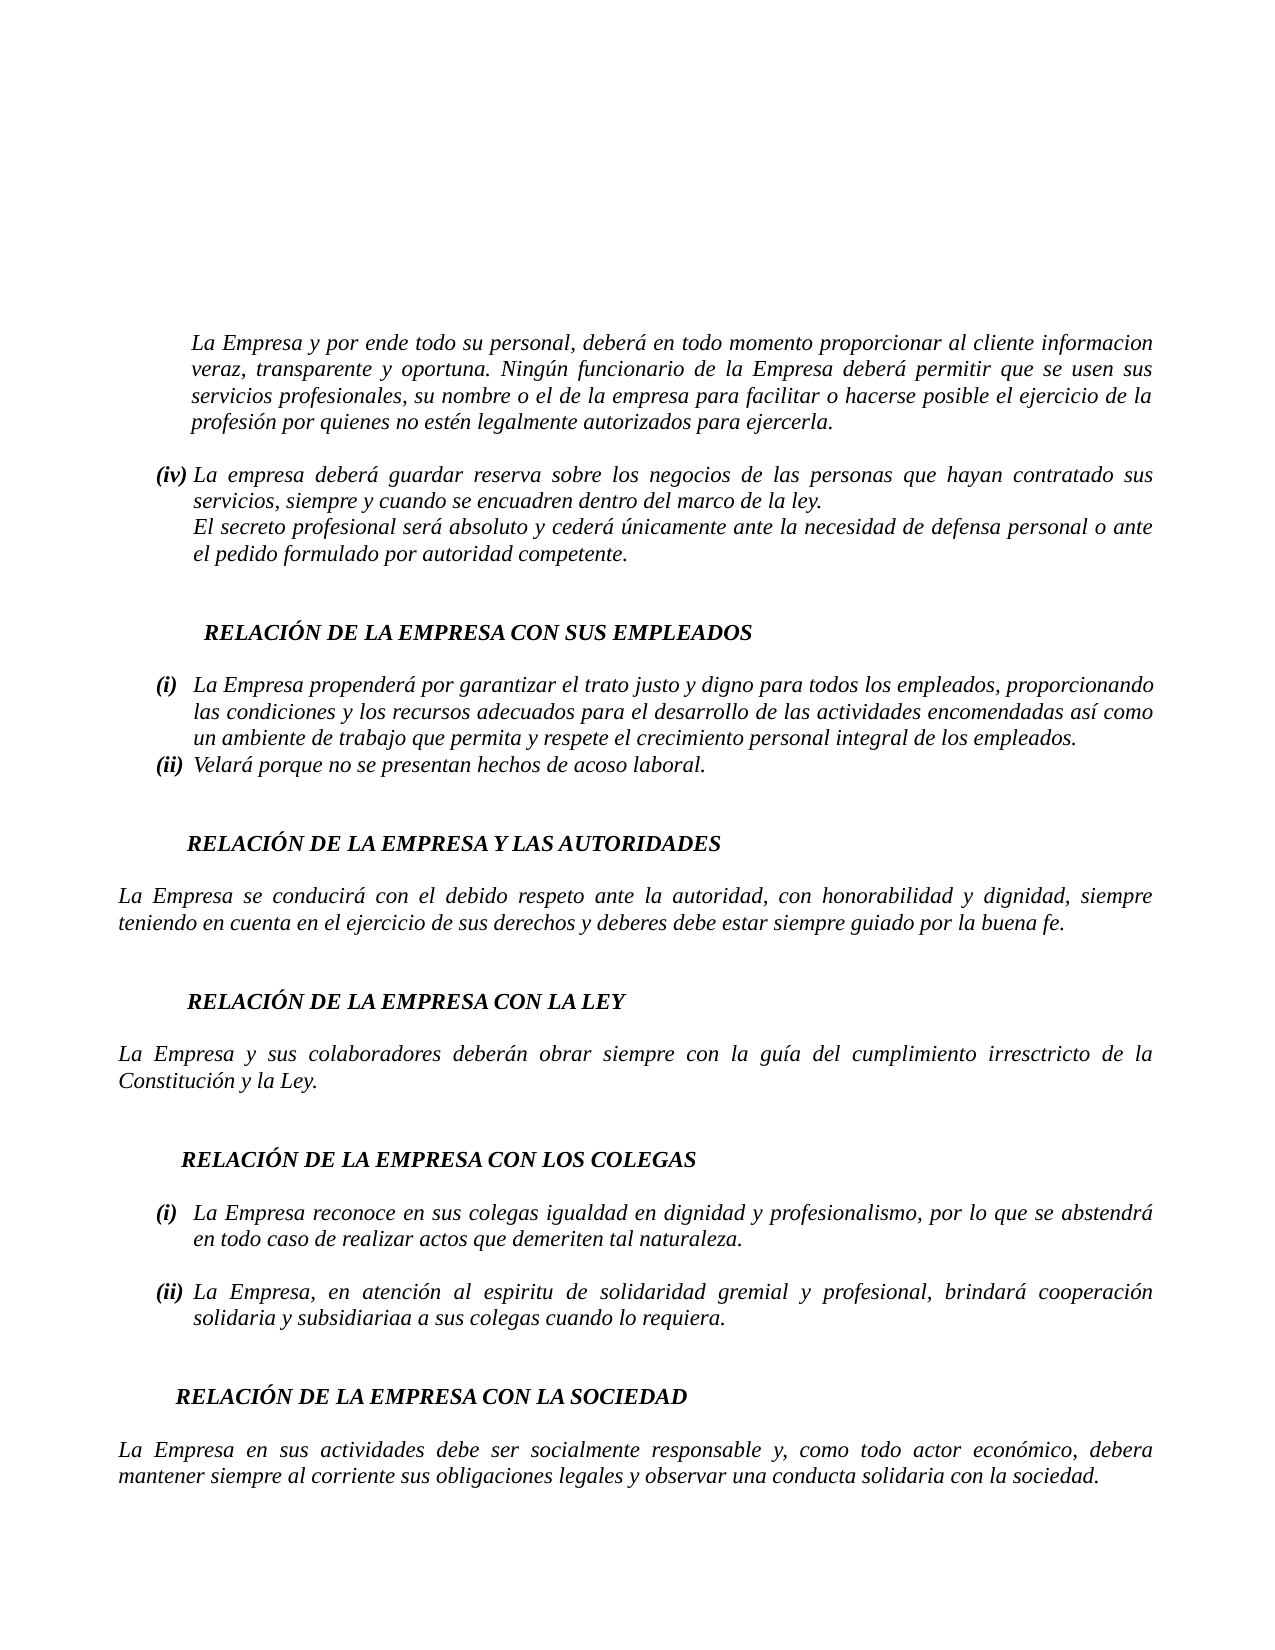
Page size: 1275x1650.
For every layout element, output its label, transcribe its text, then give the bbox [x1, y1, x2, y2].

text La Empresa en sus actividades debe ser socialmente responsable y, como todo actor económico, debera mantener siempre al corriente sus obligaciones legales y observar una conducta solidaria con la sociedad. [118, 1436, 1157, 1488]
text La Empresa y sus colaboradores deberán obrar siempre con la guía del cumplimiento irresctricto de la Constitución y la Ley. [118, 1041, 1157, 1093]
text RELACIÓN DE LA EMPRESA CON SUS EMPLEADOS [118, 619, 1157, 645]
list La Empresa reconoce en sus colegas igualdad en dignidad y profesionalismo, por lo que se abstendrá en todo caso de realizar actos que demeriten tal naturaleza. [156, 1199, 1157, 1251]
text La Empresa y por ende todo su personal, deberá en todo momento proporcionar al cliente informacion veraz, transparente y oportuna. Ningún funcionario de la Empresa deberá permitir que se usen sus servicios profesionales, su nombre o el de la empresa para facilitar o hacerse posible el ejercicio de la profesión por quienes no estén legalmente autorizados para ejercerla. [191, 329, 1157, 434]
list La empresa deberá guardar reserva sobre los negocios de las personas que hayan contratado sus servicios, siempre y cuando se encuadren dentro del marco de la ley. [156, 461, 1157, 513]
text RELACIÓN DE LA EMPRESA Y LAS AUTORIDADES [118, 830, 1157, 856]
text RELACIÓN DE LA EMPRESA CON LA SOCIEDAD [118, 1383, 1157, 1409]
list La Empresa, en atención al espiritu de solidaridad gremial y profesional, brindará cooperación solidaria y subsidiariaa a sus colegas cuando lo requiera. [156, 1278, 1157, 1330]
text La Empresa se conducirá con el debido respeto ante la autoridad, con honorabilidad y dignidad, siempre teniendo en cuenta en el ejercicio de sus derechos y deberes debe estar siempre guiado por la buena fe. [118, 882, 1157, 935]
list Velará porque no se presentan hechos de acoso laboral. [156, 751, 1157, 777]
list El secreto profesional será absoluto y cederá únicamente ante la necesidad de defensa personal o ante el pedido formulado por autoridad competente. [156, 513, 1157, 566]
text RELACIÓN DE LA EMPRESA CON LA LEY [118, 988, 1157, 1014]
text RELACIÓN DE LA EMPRESA CON LOS COLEGAS [118, 1146, 1157, 1172]
list La Empresa propenderá por garantizar el trato justo y digno para todos los empleados, proporcionando las condiciones y los recursos adecuados para el desarrollo de las actividades encomendadas así como un ambiente de trabajo que permita y respete el crecimiento personal integral de los empleados. [156, 672, 1157, 751]
